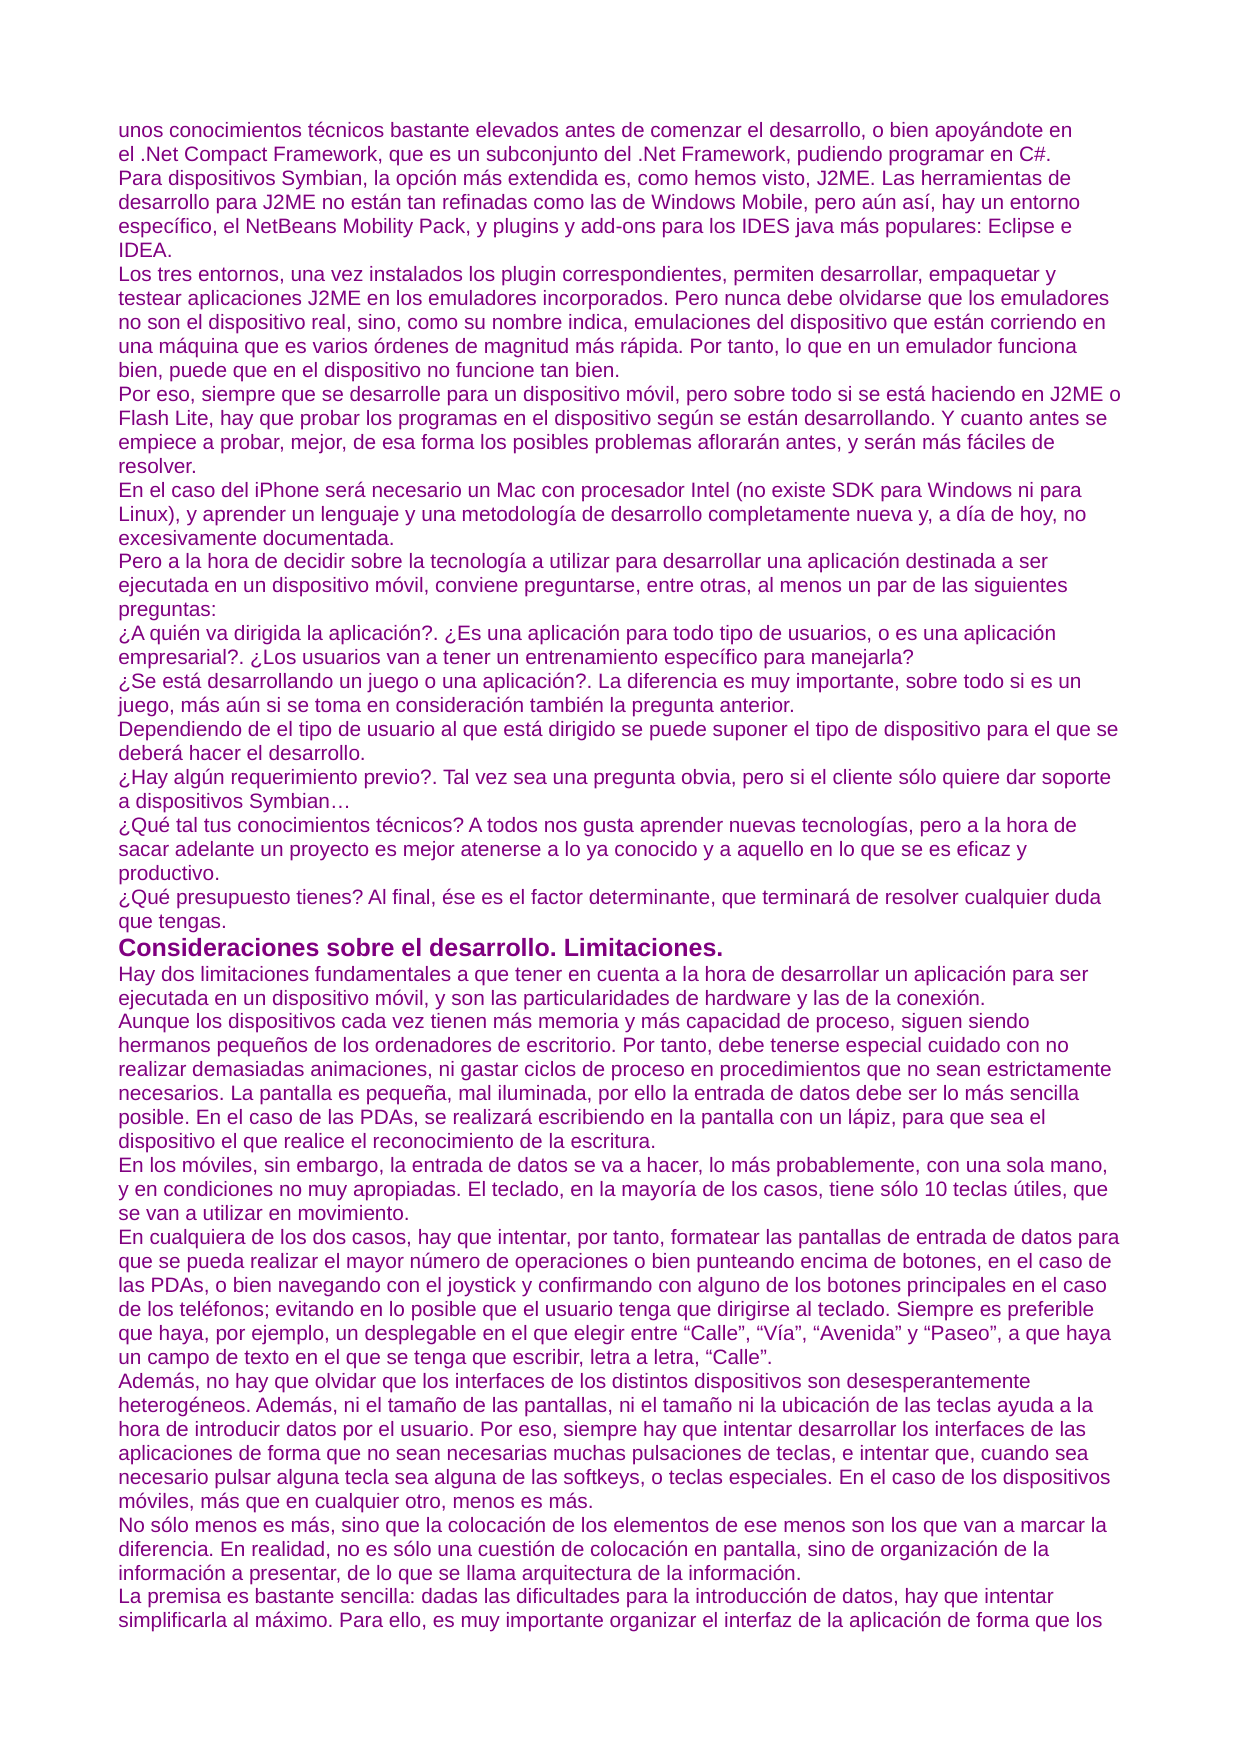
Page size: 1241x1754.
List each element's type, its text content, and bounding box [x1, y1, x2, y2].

text Dependiendo de el tipo de usuario al que está dirigido se puede suponer el tipo de dispositivo para el que se deberá hacer el desarrollo. [118, 717, 1122, 765]
text En cualquiera de los dos casos, hay que intentar, por tanto, formatear las pantallas de entrada de datos para que se pueda realizar el mayor número de operaciones o bien punteando encima de botones, en el caso de las PDAs, o bien navegando con el joystick y confirmando con alguno de los botones principales en el caso de los teléfonos; evitando en lo posible que el usuario tenga que dirigirse al teclado. Siempre es preferible que haya, por ejemplo, un desplegable en el que elegir entre “Calle”, “Vía”, “Avenida” y “Paseo”, a que haya un campo de texto en el que se tenga que escribir, letra a letra, “Calle”. [118, 1225, 1122, 1369]
text ¿Qué tal tus conocimientos técnicos? A todos nos gusta aprender nuevas tecnologías, pero a la hora de sacar adelante un proyecto es mejor atenerse a lo ya conocido y a aquello en lo que se es eficaz y productivo. [118, 813, 1122, 885]
text En los móviles, sin embargo, la entrada de datos se va a hacer, lo más probablemente, con una sola mano, y en condiciones no muy apropiadas. El teclado, en la mayoría de los casos, tiene sólo 10 teclas útiles, que se van a utilizar en movimiento. [118, 1153, 1122, 1225]
text Aunque los dispositivos cada vez tienen más memoria y más capacidad de proceso, siguen siendo hermanos pequeños de los ordenadores de escritorio. Por tanto, debe tenerse especial cuidado con no realizar demasiadas animaciones, ni gastar ciclos de proceso en procedimientos que no sean estrictamente necesarios. La pantalla es pequeña, mal iluminada, por ello la entrada de datos debe ser lo más sencilla posible. En el caso de las PDAs, se realizará escribiendo en la pantalla con un lápiz, para que sea el dispositivo el que realice el reconocimiento de la escritura. [118, 1009, 1122, 1153]
text Por eso, siempre que se desarrolle para un dispositivo móvil, pero sobre todo si se está haciendo en J2ME o Flash Lite, hay que probar los programas en el dispositivo según se están desarrollando. Y cuanto antes se empiece a probar, mejor, de esa forma los posibles problemas aflorarán antes, y serán más fáciles de resolver. [118, 382, 1122, 477]
text Además, no hay que olvidar que los interfaces de los distintos dispositivos son desesperantemente heterogéneos. Además, ni el tamaño de las pantallas, ni el tamaño ni la ubicación de las teclas ayuda a la hora de introducir datos por el usuario. Por eso, siempre hay que intentar desarrollar los interfaces de las aplicaciones de forma que no sean necesarias muchas pulsaciones de teclas, e intentar que, cuando sea necesario pulsar alguna tecla sea alguna de las softkeys, o teclas especiales. En el caso de los dispositivos móviles, más que en cualquier otro, menos es más. [118, 1369, 1122, 1512]
text ¿Se está desarrollando un juego o una aplicación?. La diferencia es muy importante, sobre todo si es un juego, más aún si se toma en consideración también la pregunta anterior. [118, 669, 1122, 717]
text En el caso del iPhone será necesario un Mac con procesador Intel (no existe SDK para Windows ni para Linux), y aprender un lenguaje y una metodología de desarrollo completamente nueva y, a día de hoy, no excesivamente documentada. [118, 477, 1122, 549]
text La premisa es bastante sencilla: dadas las dificultades para la introducción de datos, hay que intentar simplificarla al máximo. Para ello, es muy importante organizar el interfaz de la aplicación de forma que los [118, 1584, 1122, 1632]
text Pero a la hora de decidir sobre la tecnología a utilizar para desarrollar una aplicación destinada a ser ejecutada en un dispositivo móvil, conviene preguntarse, entre otras, al menos un par de las siguientes preguntas: [118, 549, 1122, 621]
text Hay dos limitaciones fundamentales a que tener en cuenta a la hora de desarrollar un aplicación para ser ejecutada en un dispositivo móvil, y son las particularidades de hardware y las de la conexión. [118, 961, 1122, 1009]
text ¿Hay algún requerimiento previo?. Tal vez sea una pregunta obvia, pero si el cliente sólo quiere dar soporte a dispositivos Symbian… [118, 765, 1122, 813]
text ¿A quién va dirigida la aplicación?. ¿Es una aplicación para todo tipo de usuarios, o es una aplicación empresarial?. ¿Los usuarios van a tener un entrenamiento específico para manejarla? [118, 621, 1122, 669]
text unos conocimientos técnicos bastante elevados antes de comenzar el desarrollo, o bien apoyándote en el .Net Compact Framework, que es un subconjunto del .Net Framework, pudiendo programar en C#. [118, 118, 1122, 166]
text No sólo menos es más, sino que la colocación de los elementos de ese menos son los que van a marcar la diferencia. En realidad, no es sólo una cuestión de colocación en pantalla, sino de organización de la información a presentar, de lo que se llama arquitectura de la información. [118, 1512, 1122, 1584]
text ¿Qué presupuesto tienes? Al final, ése es el factor determinante, que terminará de resolver cualquier duda que tengas. [118, 885, 1122, 933]
text Los tres entornos, una vez instalados los plugin correspondientes, permiten desarrollar, empaquetar y testear aplicaciones J2ME en los emuladores incorporados. Pero nunca debe olvidarse que los emuladores no son el dispositivo real, sino, como su nombre indica, emulaciones del dispositivo que están corriendo en una máquina que es varios órdenes de magnitud más rápida. Por tanto, lo que en un emulador funciona bien, puede que en el dispositivo no funcione tan bien. [118, 262, 1122, 382]
text Para dispositivos Symbian, la opción más extendida es, como hemos visto, J2ME. Las herramientas de desarrollo para J2ME no están tan refinadas como las de Windows Mobile, pero aún así, hay un entorno específico, el NetBeans Mobility Pack, y plugins y add-ons para los IDES java más populares: Eclipse e IDEA. [118, 166, 1122, 262]
text Consideraciones sobre el desarrollo. Limitaciones. [118, 933, 1122, 961]
